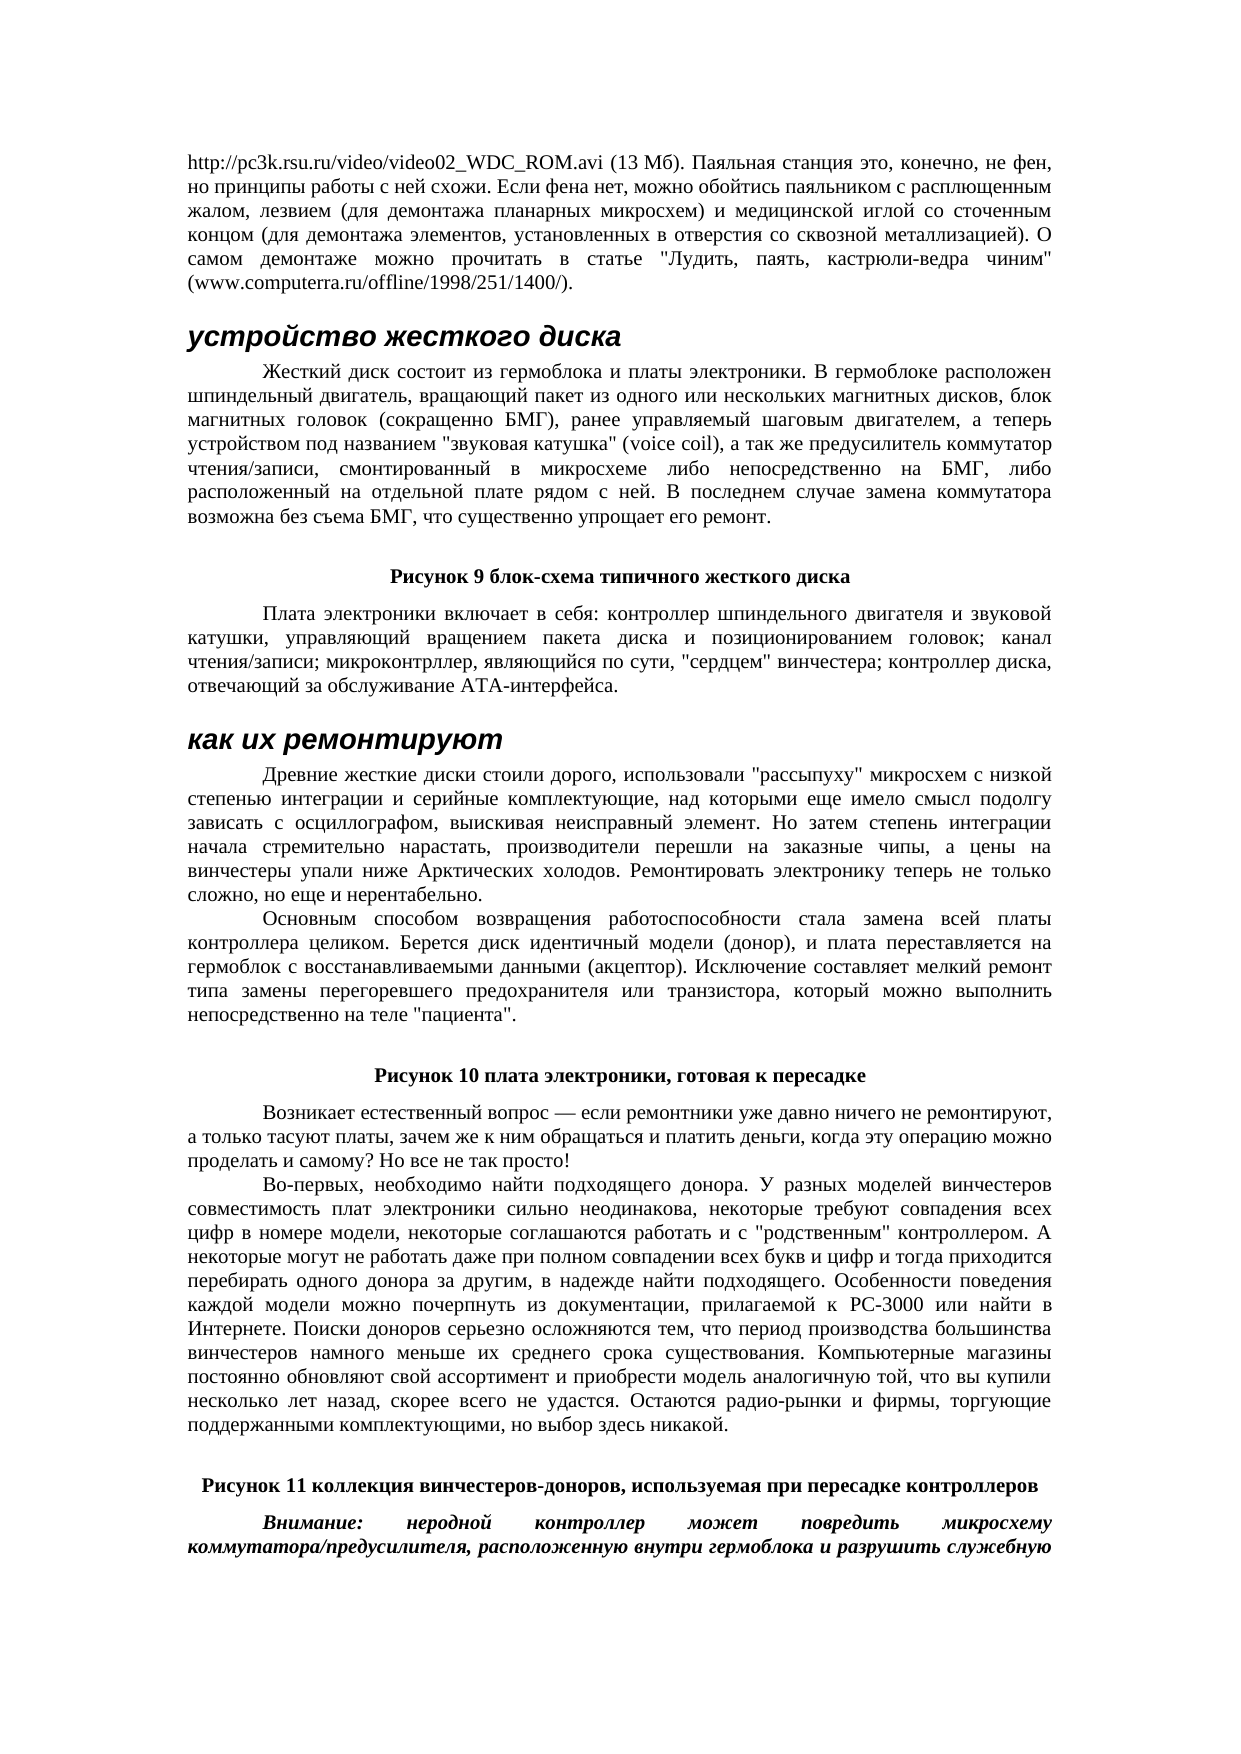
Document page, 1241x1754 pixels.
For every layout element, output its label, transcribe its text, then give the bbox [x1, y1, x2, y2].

text Основным способом возвращения работоспособности стала замена всей платы контроллера целиком. Берется диск идентичный модели (донор), и плата переставляется на гермоблок с восстанавливаемыми данными (акцептор). Исключение составляет мелкий ремонт типа замены перегоревшего предохранителя или транзистора, который можно выполнить непосредственно на теле "пациента". [187, 906, 1053, 1026]
text http://pc3k.rsu.ru/video/video02_WDC_ROM.avi (13 Мб). Паяльная станция это, конечно, не фен, но принципы работы с ней схожи. Если фена нет, можно обойтись паяльником с расплющенным жалом, лезвием (для демонтажа планарных микросхем) и медицинской иглой со сточенным концом (для демонтажа элементов, установленных в отверстия со сквозной металлизацией). О самом демонтаже можно прочитать в статье "Лудить, паять, кастрюли-ведра чиним" (www.computerra.ru/offline/1998/251/1400/). [187, 150, 1053, 294]
text Рисунок 10 плата электроники, готовая к пересадке [187, 1063, 1053, 1087]
text Во-первых, необходимо найти подходящего донора. У разных моделей винчестеров совместимость плат электроники сильно неодинакова, некоторые требуют совпадения всех цифр в номере модели, некоторые соглашаются работать и с "родственным" контроллером. А некоторые могут не работать даже при полном совпадении всех букв и цифр и тогда приходится перебирать одного донора за другим, в надежде найти подходящего. Особенности поведения каждой модели можно почерпнуть из документации, прилагаемой к PC-3000 или найти в Интернете. Поиски доноров серьезно осложняются тем, что период производства большинства винчестеров намного меньше их среднего срока существования. Компьютерные магазины постоянно обновляют свой ассортимент и приобрести модель аналогичную той, что вы купили несколько лет назад, скорее всего не удастся. Остаются радио-рынки и фирмы, торгующие поддержанными комплектующими, но выбор здесь никакой. [187, 1172, 1053, 1436]
text Рисунок 9 блок-схема типичного жесткого диска [187, 564, 1053, 588]
subtitle устройство жесткого диска [187, 319, 1053, 353]
text Жесткий диск состоит из гермоблока и платы электроники. В гермоблоке расположен шпиндельный двигатель, вращающий пакет из одного или нескольких магнитных дисков, блок магнитных головок (сокращенно БМГ), ранее управляемый шаговым двигателем, а теперь устройством под названием "звуковая катушка" (voice coil), а так же предусилитель коммутатор чтения/записи, смонтированный в микросхеме либо непосредственно на БМГ, либо расположенный на отдельной плате рядом с ней. В последнем случае замена коммутатора возможна без съема БМГ, что существенно упрощает его ремонт. [187, 359, 1053, 528]
text Внимание: неродной контроллер может повредить микросхему коммутатора/предусилителя, расположенную внутри гермоблока и разрушить служебную [187, 1509, 1053, 1558]
text Возникает естественный вопрос — если ремонтники уже давно ничего не ремонтируют, а только тасуют платы, зачем же к ним обращаться и платить деньги, когда эту операцию можно проделать и самому? Но все не так просто! [187, 1099, 1053, 1172]
text Рисунок 11 коллекция винчестеров-доноров, используемая при пересадке контроллеров [187, 1473, 1053, 1497]
subtitle как их ремонтируют [187, 722, 1053, 756]
text Плата электроники включает в себя: контроллер шпиндельного двигателя и звуковой катушки, управляющий вращением пакета диска и позиционированием головок; канал чтения/записи; микроконтрллер, являющийся по сути, "сердцем" винчестера; контроллер диска, отвечающий за обслуживание ATA-интерфейса. [187, 601, 1053, 697]
text Древние жесткие диски стоили дорого, использовали "рассыпуху" микросхем с низкой степенью интеграции и серийные комплектующие, над которыми еще имело смысл подолгу зависать с осциллографом, выискивая неисправный элемент. Но затем степень интеграции начала стремительно нарастать, производители перешли на заказные чипы, а цены на винчестеры упали ниже Арктических холодов. Ремонтировать электронику теперь не только сложно, но еще и нерентабельно. [187, 762, 1053, 906]
